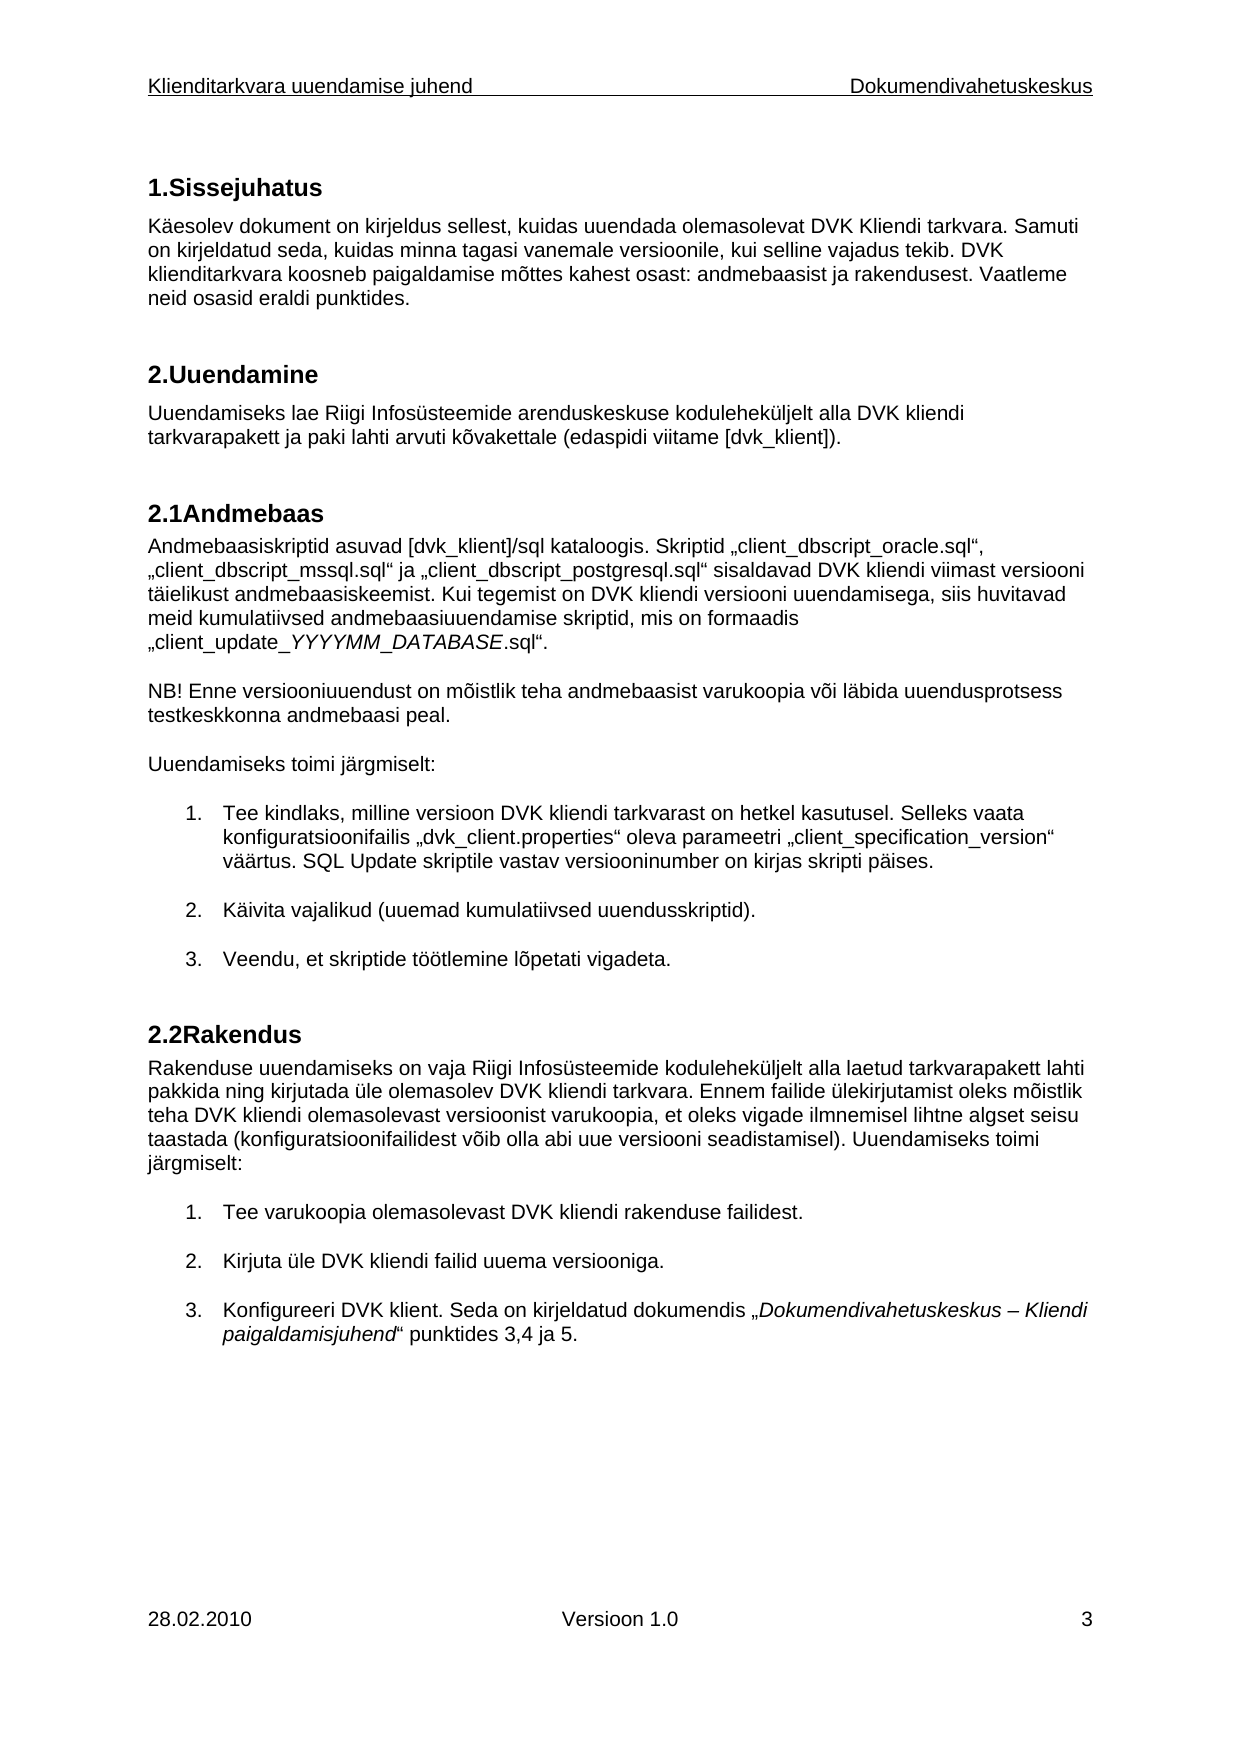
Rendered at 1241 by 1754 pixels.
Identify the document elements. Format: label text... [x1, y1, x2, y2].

subtitle Uuendamine [148, 360, 1093, 388]
text Käesolev dokument on kirjeldus sellest, kuidas uuendada olemasolevat DVK Kliendi tarkvara. Samuti on kirjeldatud seda, kuidas minna tagasi vanemale versioonile, kui selline vajadus tekib. DVK klienditarkvara koosneb paigaldamise mõttes kahest osast: andmebaasist ja rakendusest. Vaatleme neid osasid eraldi punktides. [148, 214, 1093, 310]
list Kirjuta üle DVK kliendi failid uuema versiooniga. [185, 1249, 1093, 1273]
list Tee kindlaks, milline versioon DVK kliendi tarkvarast on hetkel kasutusel. Selleks vaata konfiguratsioonifailis „dvk_client.properties“ oleva parameetri „client_specification_version“ väärtus. SQL Update skriptile vastav versiooninumber on kirjas skripti päises. [185, 801, 1093, 872]
text NB! Enne versiooniuuendust on mõistlik teha andmebaasist varukoopia või läbida uuendusprotsess testkeskkonna andmebaasi peal. [148, 679, 1093, 727]
subtitle Rakendus [148, 1020, 1093, 1049]
text Rakenduse uuendamiseks on vaja Riigi Infosüsteemide koduleheküljelt alla laetud tarkvarapakett lahti pakkida ning kirjutada üle olemasolev DVK kliendi tarkvara. Ennem failide ülekirjutamist oleks mõistlik teha DVK kliendi olemasolevast versioonist varukoopia, et oleks vigade ilmnemisel lihtne algset seisu taastada (konfiguratsioonifailidest võib olla abi uue versiooni seadistamisel). Uuendamiseks toimi järgmiselt: [148, 1055, 1093, 1175]
subtitle Sissejuhatus [148, 173, 1093, 201]
list Käivita vajalikud (uuemad kumulatiivsed uuendusskriptid). [185, 897, 1093, 921]
list Veendu, et skriptide töötlemine lõpetati vigadeta. [185, 946, 1093, 970]
list Konfigureeri DVK klient. Seda on kirjeldatud dokumendis „Dokumendivahetuskeskus – Kliendi paigaldamisjuhend“ punktides 3,4 ja 5. [185, 1298, 1093, 1346]
text Uuendamiseks toimi järgmiselt: [148, 752, 1093, 776]
list Tee varukoopia olemasolevast DVK kliendi rakenduse failidest. [185, 1200, 1093, 1224]
text Andmebaasiskriptid asuvad [dvk_klient]/sql kataloogis. Skriptid „client_dbscript_oracle.sql“, „client_dbscript_mssql.sql“ ja „client_dbscript_postgresql.sql“ sisaldavad DVK kliendi viimast versiooni täielikust andmebaasiskeemist. Kui tegemist on DVK kliendi versiooni uuendamisega, siis huvitavad meid kumulatiivsed andmebaasiuuendamise skriptid, mis on formaadis „client_update_YYYYMM_DATABASE.sql“. [148, 534, 1093, 654]
subtitle Andmebaas [148, 499, 1093, 528]
text Uuendamiseks lae Riigi Infosüsteemide arenduskeskuse koduleheküljelt alla DVK kliendi tarkvarapakett ja paki lahti arvuti kõvakettale (edaspidi viitame [dvk_klient]). [148, 401, 1093, 449]
